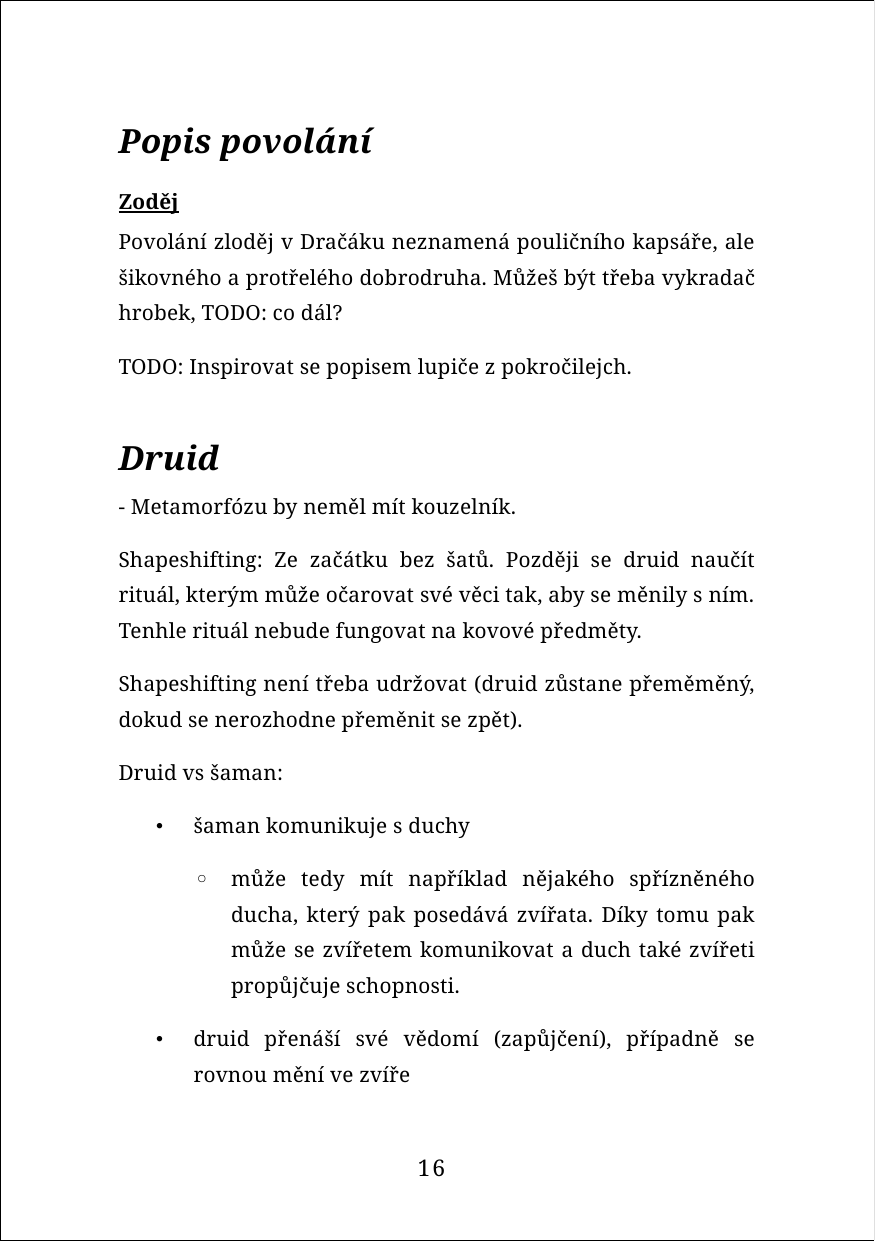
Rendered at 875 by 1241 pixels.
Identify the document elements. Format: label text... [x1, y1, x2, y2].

subtitle Zoděj [118, 187, 756, 216]
text Povolání zloděj v Dračáku neznamená pouličního kapsáře, ale šikovného a protřelého dobrodruha. Můžeš být třeba vykradač hrobek, TODO: co dál? [118, 227, 756, 327]
text TODO: Inspirovat se popisem lupiče z pokročilejch. [118, 352, 756, 380]
text Shapeshifting není třeba udržovat (druid zůstane přeměměný, dokud se nerozhodne přeměnit se zpět). [118, 669, 756, 733]
list může tedy mít například nějakého spřízněného ducha, který pak posedává zvířata. Díky tomu pak může se zvířetem komunikovat a duch také zvířeti propůjčuje schopnosti. [193, 864, 756, 999]
text Druid vs šaman: [118, 758, 756, 786]
text Shapeshifting: Ze začátku bez šatů. Později se druid naučít rituál, kterým může očarovat své věci tak, aby se měnily s ním. Tenhle rituál nebude fungovat na kovové předměty. [118, 545, 756, 644]
list druid přenáší své vědomí (zapůjčení), případně se rovnou mění ve zvíře [156, 1024, 756, 1088]
list šaman komunikuje s duchy [156, 811, 756, 840]
subtitle Druid [118, 434, 756, 480]
text - Metamorfózu by neměl mít kouzelník. [118, 492, 756, 520]
subtitle Popis povolání [118, 118, 756, 164]
